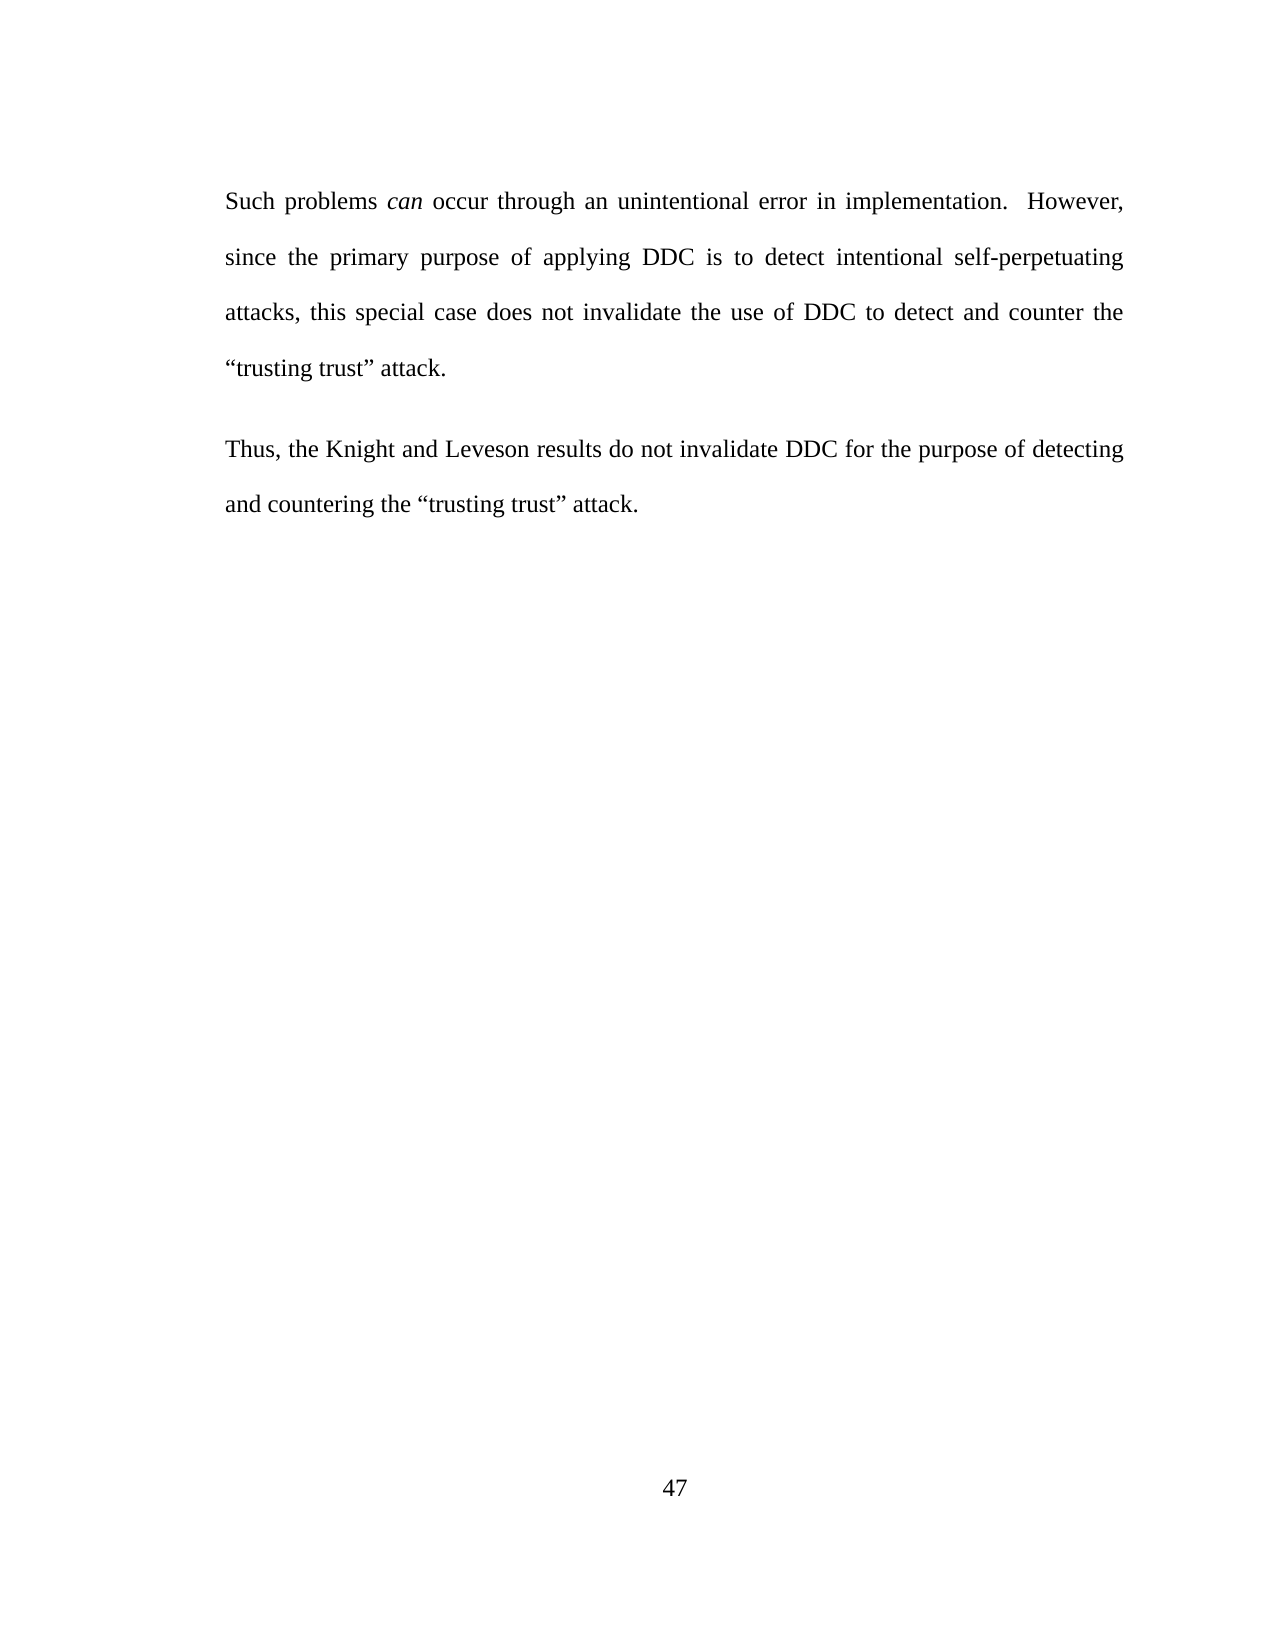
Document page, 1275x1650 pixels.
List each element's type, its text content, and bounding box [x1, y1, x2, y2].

text Such problems can occur through an unintentional error in implementation. However, since the primary purpose of applying DDC is to detect intentional self-perpetuating attacks, this special case does not invalidate the use of DDC to detect and counter the “trusting trust” attack. [225, 187, 1125, 381]
text Thus, the Knight and Leveson results do not invalidate DDC for the purpose of detecting and countering the “trusting trust” attack. [225, 435, 1125, 518]
